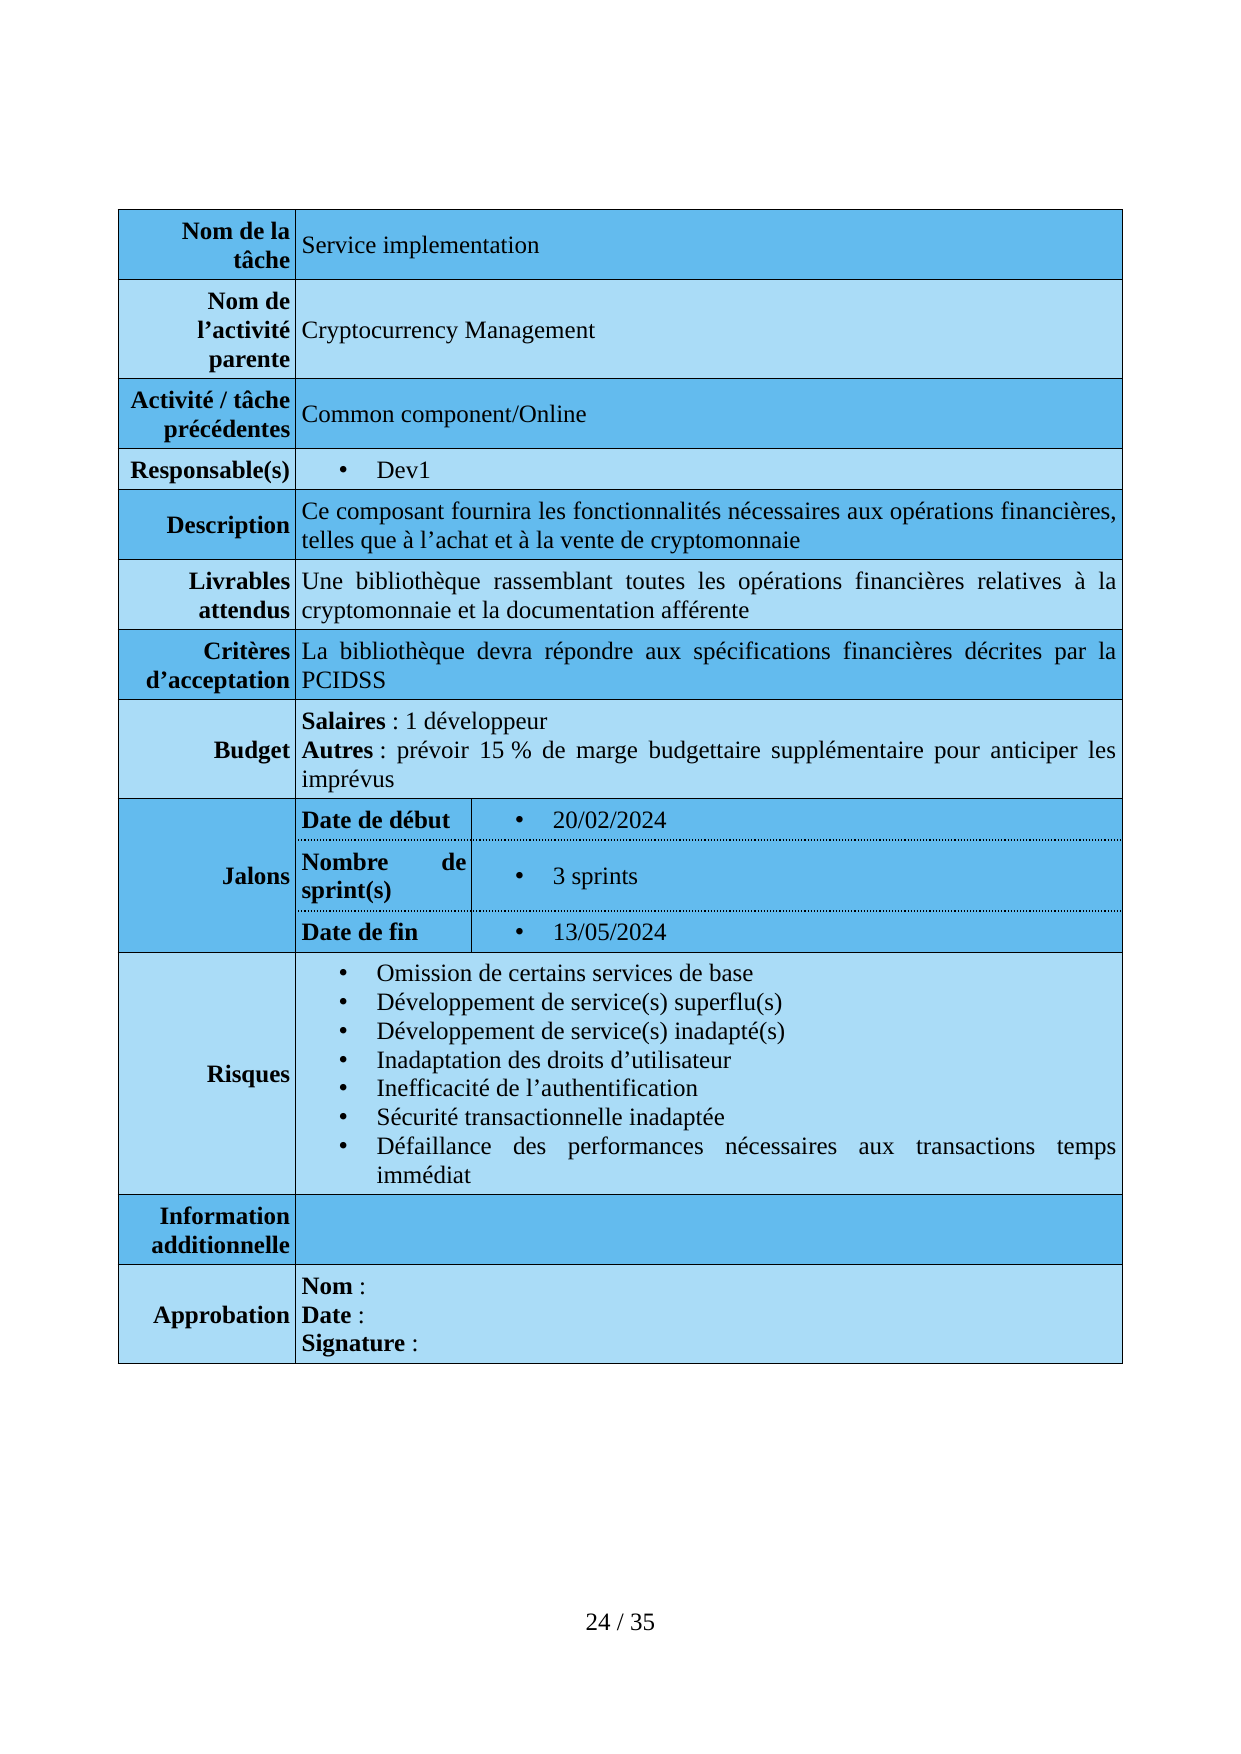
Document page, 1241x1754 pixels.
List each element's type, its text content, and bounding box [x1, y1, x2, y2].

table_header Service implementation [296, 210, 1122, 279]
table_cell Approbation [119, 1265, 295, 1363]
table_cell Jalons [119, 799, 295, 952]
table_cell Omission de certains services de base Développement de service(s) superflu(s) Développement de service(s) inadapté(s) Inadaptation des droits d’utilisateur Inefficacité de l’authentification Sécurité transactionnelle inadaptée Défaillance des performances nécessaires aux transactions temps immédiat [296, 953, 1122, 1194]
table_cell Budget [119, 700, 295, 798]
table_cell La bibliothèque devra répondre aux spécifications financières décrites par la PCIDSS [296, 630, 1122, 699]
table_cell [296, 1195, 1122, 1264]
table_cell Dev1 [296, 449, 1122, 489]
table_cell Responsable(s) [119, 449, 295, 489]
table_cell Description [119, 490, 295, 559]
table_cell Date de fin [296, 910, 471, 952]
table_cell Livrables attendus [119, 560, 295, 629]
table_cell 20/02/2024 [472, 799, 1122, 839]
table_cell Critères d’acceptation [119, 630, 295, 699]
table_cell Risques [119, 953, 295, 1194]
table_cell 13/05/2024 [472, 910, 1122, 952]
table_cell Une bibliothèque rassemblant toutes les opérations financières relatives à la cryptomonnaie et la documentation afférente [296, 560, 1122, 629]
table_cell Ce composant fournira les fonctionnalités nécessaires aux opérations financières, telles que à l’achat et à la vente de cryptomonnaie [296, 490, 1122, 559]
table_header Nom de la tâche [119, 210, 295, 279]
table_cell Salaires : 1 développeur Autres : prévoir 15 % de marge budgettaire supplémentaire pour anticiper les imprévus [296, 700, 1122, 798]
table_cell Cryptocurrency Management [296, 280, 1122, 378]
table_cell Nombre de sprint(s) [296, 839, 471, 910]
table_cell Common component/Online [296, 379, 1122, 448]
table_cell Nom : Date : Signature : [296, 1265, 1122, 1363]
table_cell Information additionnelle [119, 1195, 295, 1264]
table_cell Nom de l’activité parente [119, 280, 295, 378]
table_cell Date de début [296, 799, 471, 839]
table_cell 3 sprints [472, 839, 1122, 910]
table_cell Activité / tâche précédentes [119, 379, 295, 448]
